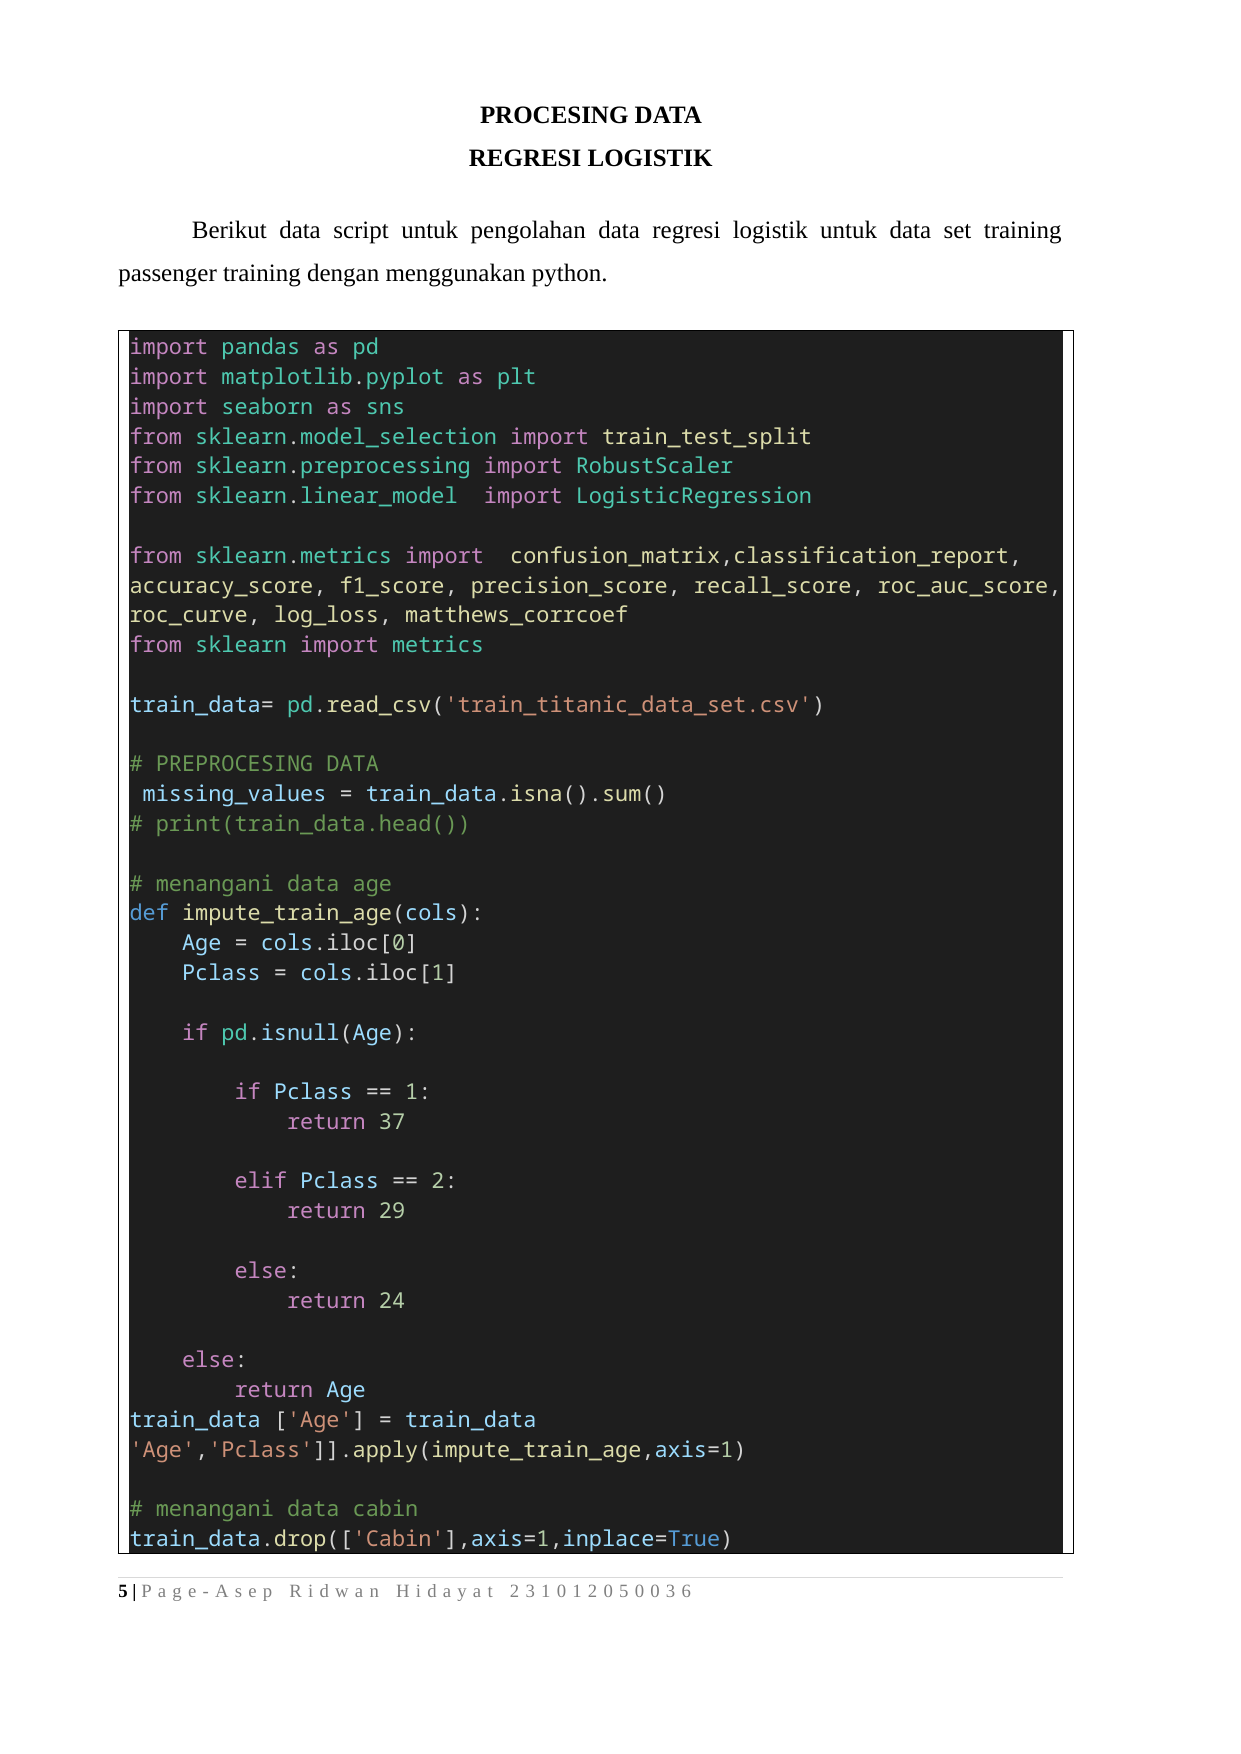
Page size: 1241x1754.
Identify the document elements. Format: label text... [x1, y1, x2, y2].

text Berikut data script untuk pengolahan data regresi logistik untuk data set training passenger training dengan menggunakan python. [118, 215, 1063, 287]
text REGRESI LOGISTIK [118, 143, 1063, 172]
text PROCESING DATA [118, 100, 1063, 129]
